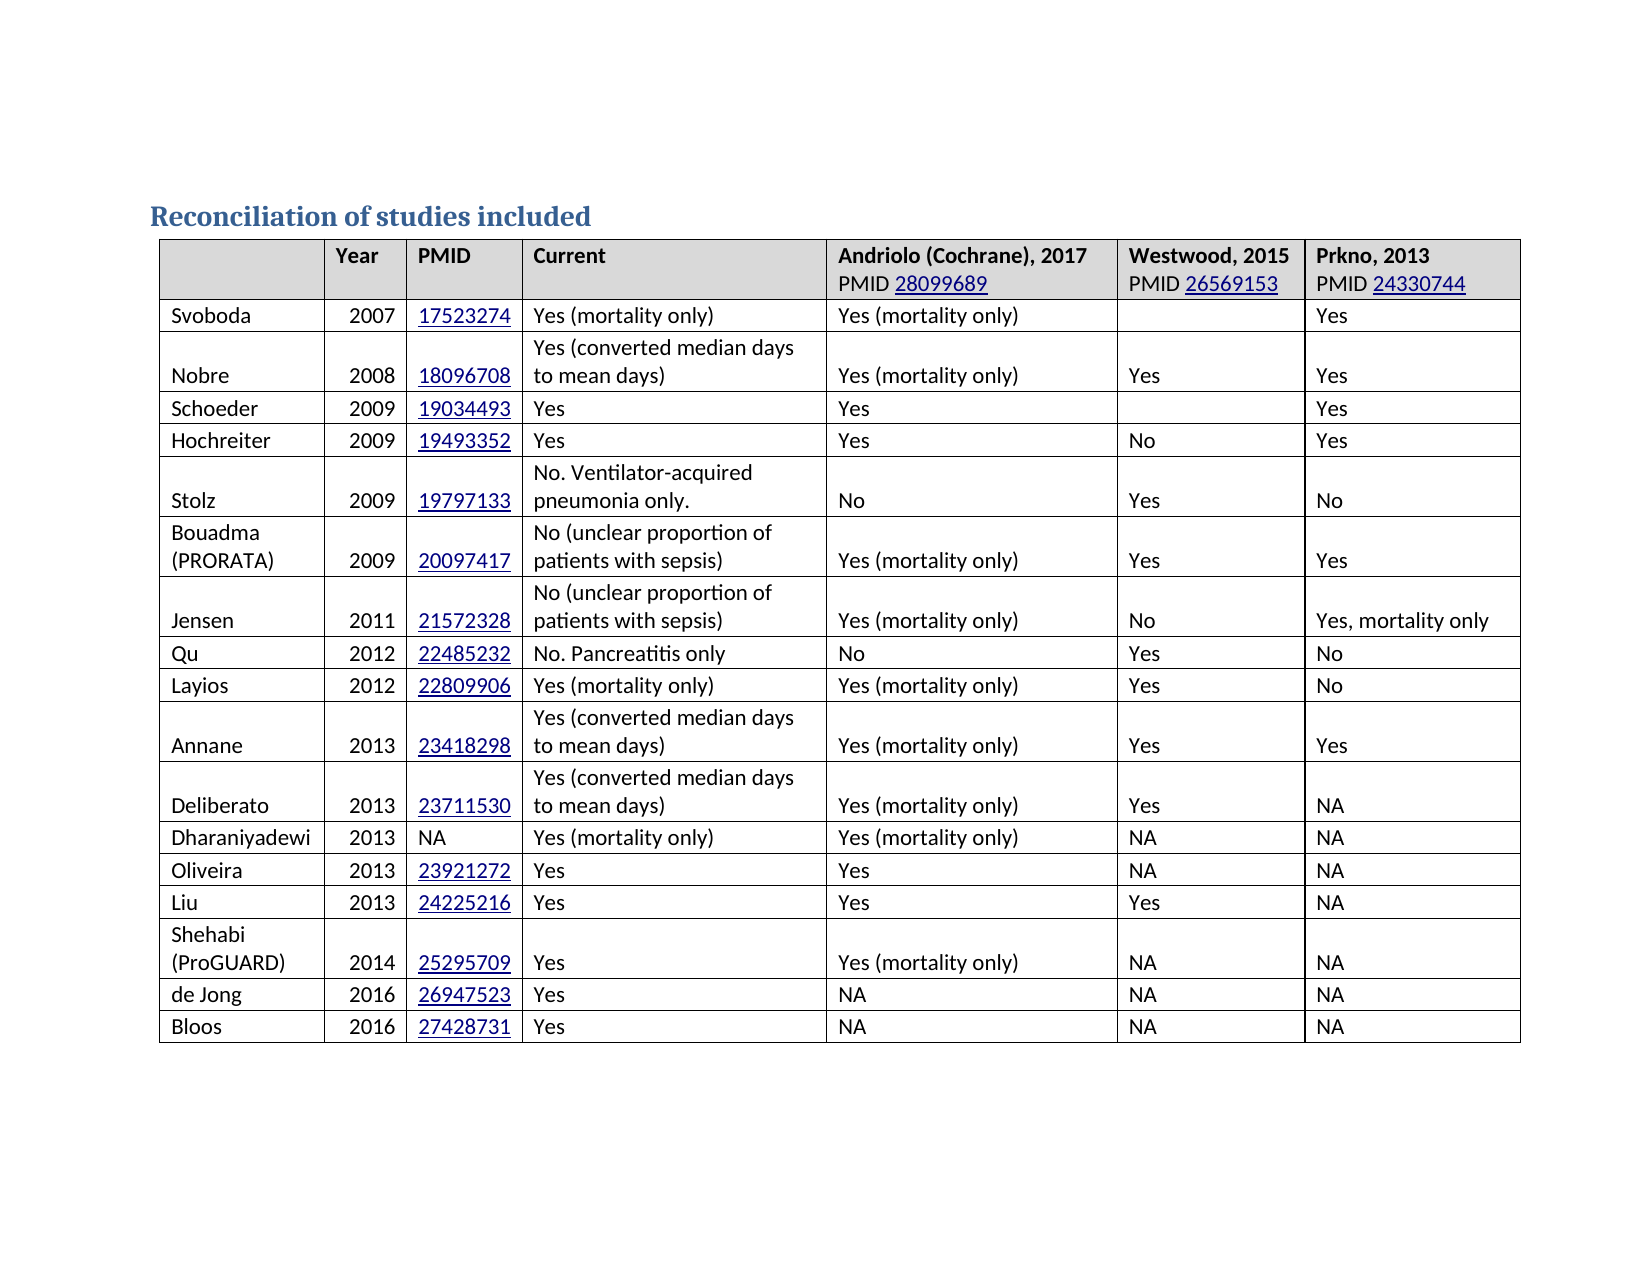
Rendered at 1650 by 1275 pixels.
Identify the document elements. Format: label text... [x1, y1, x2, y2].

table_header Prkno, 2013 PMID 24330744 [1306, 240, 1520, 299]
table_cell Oliveira [160, 854, 324, 885]
table_cell Stolz [160, 457, 324, 516]
table_cell Yes [1118, 517, 1304, 576]
table_cell Yes (mortality only) [827, 577, 1117, 636]
table_cell 2013 [325, 886, 406, 917]
table_cell Yes [523, 886, 826, 917]
table_cell 2007 [325, 300, 406, 331]
table_cell de Jong [160, 979, 324, 1010]
table_cell Yes [1306, 332, 1520, 391]
table_cell Yes [1118, 702, 1304, 761]
table_cell No [1306, 457, 1520, 516]
table_cell Yes (mortality only) [827, 702, 1117, 761]
table_cell Yes [1306, 517, 1520, 576]
table_cell Yes (converted median days to mean days) [523, 702, 826, 761]
table_cell 2009 [325, 457, 406, 516]
table_cell Yes [827, 886, 1117, 917]
table_cell 27428731 [407, 1011, 522, 1042]
table_cell Yes (mortality only) [827, 517, 1117, 576]
table_cell [1118, 392, 1304, 423]
table_cell 23418298 [407, 702, 522, 761]
table_cell Yes [1118, 457, 1304, 516]
table_cell Svoboda [160, 300, 324, 331]
table_cell NA [1306, 919, 1520, 978]
table_cell 2013 [325, 762, 406, 821]
table_cell No. Ventilator-acquired pneumonia only. [523, 457, 826, 516]
table_cell NA [1118, 822, 1304, 853]
table_header [160, 240, 324, 299]
table_header PMID [407, 240, 522, 299]
table_cell Yes [1306, 702, 1520, 761]
table_cell 2009 [325, 424, 406, 456]
table_cell Yes [1306, 424, 1520, 456]
table_cell Yes [1118, 332, 1304, 391]
table_cell No. Pancreatitis only [523, 637, 826, 668]
table_cell No (unclear proportion of patients with sepsis) [523, 517, 826, 576]
table_cell Yes [827, 854, 1117, 885]
table_cell [1118, 300, 1304, 331]
table_cell No [1118, 424, 1304, 456]
table_cell NA [1306, 886, 1520, 917]
table_cell 2012 [325, 637, 406, 668]
table_cell Liu [160, 886, 324, 917]
table_cell 2013 [325, 822, 406, 853]
table_cell Yes (converted median days to mean days) [523, 332, 826, 391]
table_cell Yes (converted median days to mean days) [523, 762, 826, 821]
table_cell Yes (mortality only) [523, 669, 826, 701]
table_cell 24225216 [407, 886, 522, 917]
table_cell Yes (mortality only) [523, 300, 826, 331]
table_cell Yes [827, 424, 1117, 456]
table_cell Yes [1306, 300, 1520, 331]
table_cell 22485232 [407, 637, 522, 668]
table_cell No [827, 457, 1117, 516]
table_header Current [523, 240, 826, 299]
table_cell 21572328 [407, 577, 522, 636]
table_cell No (unclear proportion of patients with sepsis) [523, 577, 826, 636]
table_cell NA [1118, 979, 1304, 1010]
table_cell NA [1306, 1011, 1520, 1042]
table_cell Deliberato [160, 762, 324, 821]
table_cell Annane [160, 702, 324, 761]
table_cell Jensen [160, 577, 324, 636]
table_cell Hochreiter [160, 424, 324, 456]
table_cell 20097417 [407, 517, 522, 576]
table_cell 23921272 [407, 854, 522, 885]
table_cell Yes [1118, 762, 1304, 821]
table_cell 2008 [325, 332, 406, 391]
table_cell Yes, mortality only [1306, 577, 1520, 636]
table_cell No [827, 637, 1117, 668]
table_cell NA [407, 822, 522, 853]
table_cell 18096708 [407, 332, 522, 391]
table_cell 17523274 [407, 300, 522, 331]
table_cell 2012 [325, 669, 406, 701]
table_cell NA [1306, 822, 1520, 853]
table_cell Yes (mortality only) [827, 332, 1117, 391]
table_cell NA [1306, 762, 1520, 821]
table_cell 23711530 [407, 762, 522, 821]
table_cell 2016 [325, 979, 406, 1010]
table_cell NA [827, 979, 1117, 1010]
table_header Andriolo (Cochrane), 2017 PMID 28099689 [827, 240, 1117, 299]
table_cell Yes (mortality only) [827, 669, 1117, 701]
table_cell 2013 [325, 854, 406, 885]
table_cell Yes (mortality only) [827, 762, 1117, 821]
table_header Westwood, 2015 PMID 26569153 [1118, 240, 1304, 299]
table_cell 2009 [325, 517, 406, 576]
table_cell Layios [160, 669, 324, 701]
table_cell Yes [523, 424, 826, 456]
table_cell 25295709 [407, 919, 522, 978]
table_cell Schoeder [160, 392, 324, 423]
table_cell Yes [523, 854, 826, 885]
table_cell 2016 [325, 1011, 406, 1042]
table_header Year [325, 240, 406, 299]
table_cell NA [1118, 919, 1304, 978]
table_cell No [1306, 637, 1520, 668]
table_cell 19034493 [407, 392, 522, 423]
table_cell 19797133 [407, 457, 522, 516]
table_cell 22809906 [407, 669, 522, 701]
table_cell Qu [160, 637, 324, 668]
table_cell Yes [1306, 392, 1520, 423]
table_cell Bloos [160, 1011, 324, 1042]
table_cell NA [1306, 979, 1520, 1010]
table_cell Yes (mortality only) [827, 300, 1117, 331]
table_cell 2009 [325, 392, 406, 423]
table_cell 2013 [325, 702, 406, 761]
table_cell 26947523 [407, 979, 522, 1010]
table_cell Yes [827, 392, 1117, 423]
table_cell 2014 [325, 919, 406, 978]
table_cell Yes (mortality only) [827, 822, 1117, 853]
table_cell NA [1306, 854, 1520, 885]
table_cell NA [1118, 1011, 1304, 1042]
table_cell Yes [1118, 669, 1304, 701]
table_cell Dharaniyadewi [160, 822, 324, 853]
table_cell Shehabi (ProGUARD) [160, 919, 324, 978]
table_cell Yes [1118, 886, 1304, 917]
table_cell 2011 [325, 577, 406, 636]
table_cell Yes (mortality only) [827, 919, 1117, 978]
table_cell Yes [523, 1011, 826, 1042]
table_cell Yes [523, 979, 826, 1010]
table_cell No [1306, 669, 1520, 701]
table_cell Nobre [160, 332, 324, 391]
table_cell Yes [523, 392, 826, 423]
table_cell 19493352 [407, 424, 522, 456]
table_cell NA [1118, 854, 1304, 885]
table_cell No [1118, 577, 1304, 636]
table_cell NA [827, 1011, 1117, 1042]
table_cell Yes [523, 919, 826, 978]
table_cell Bouadma (PRORATA) [160, 517, 324, 576]
table_cell Yes [1118, 637, 1304, 668]
subtitle Reconciliation of studies included [150, 200, 1500, 233]
table_cell Yes (mortality only) [523, 822, 826, 853]
